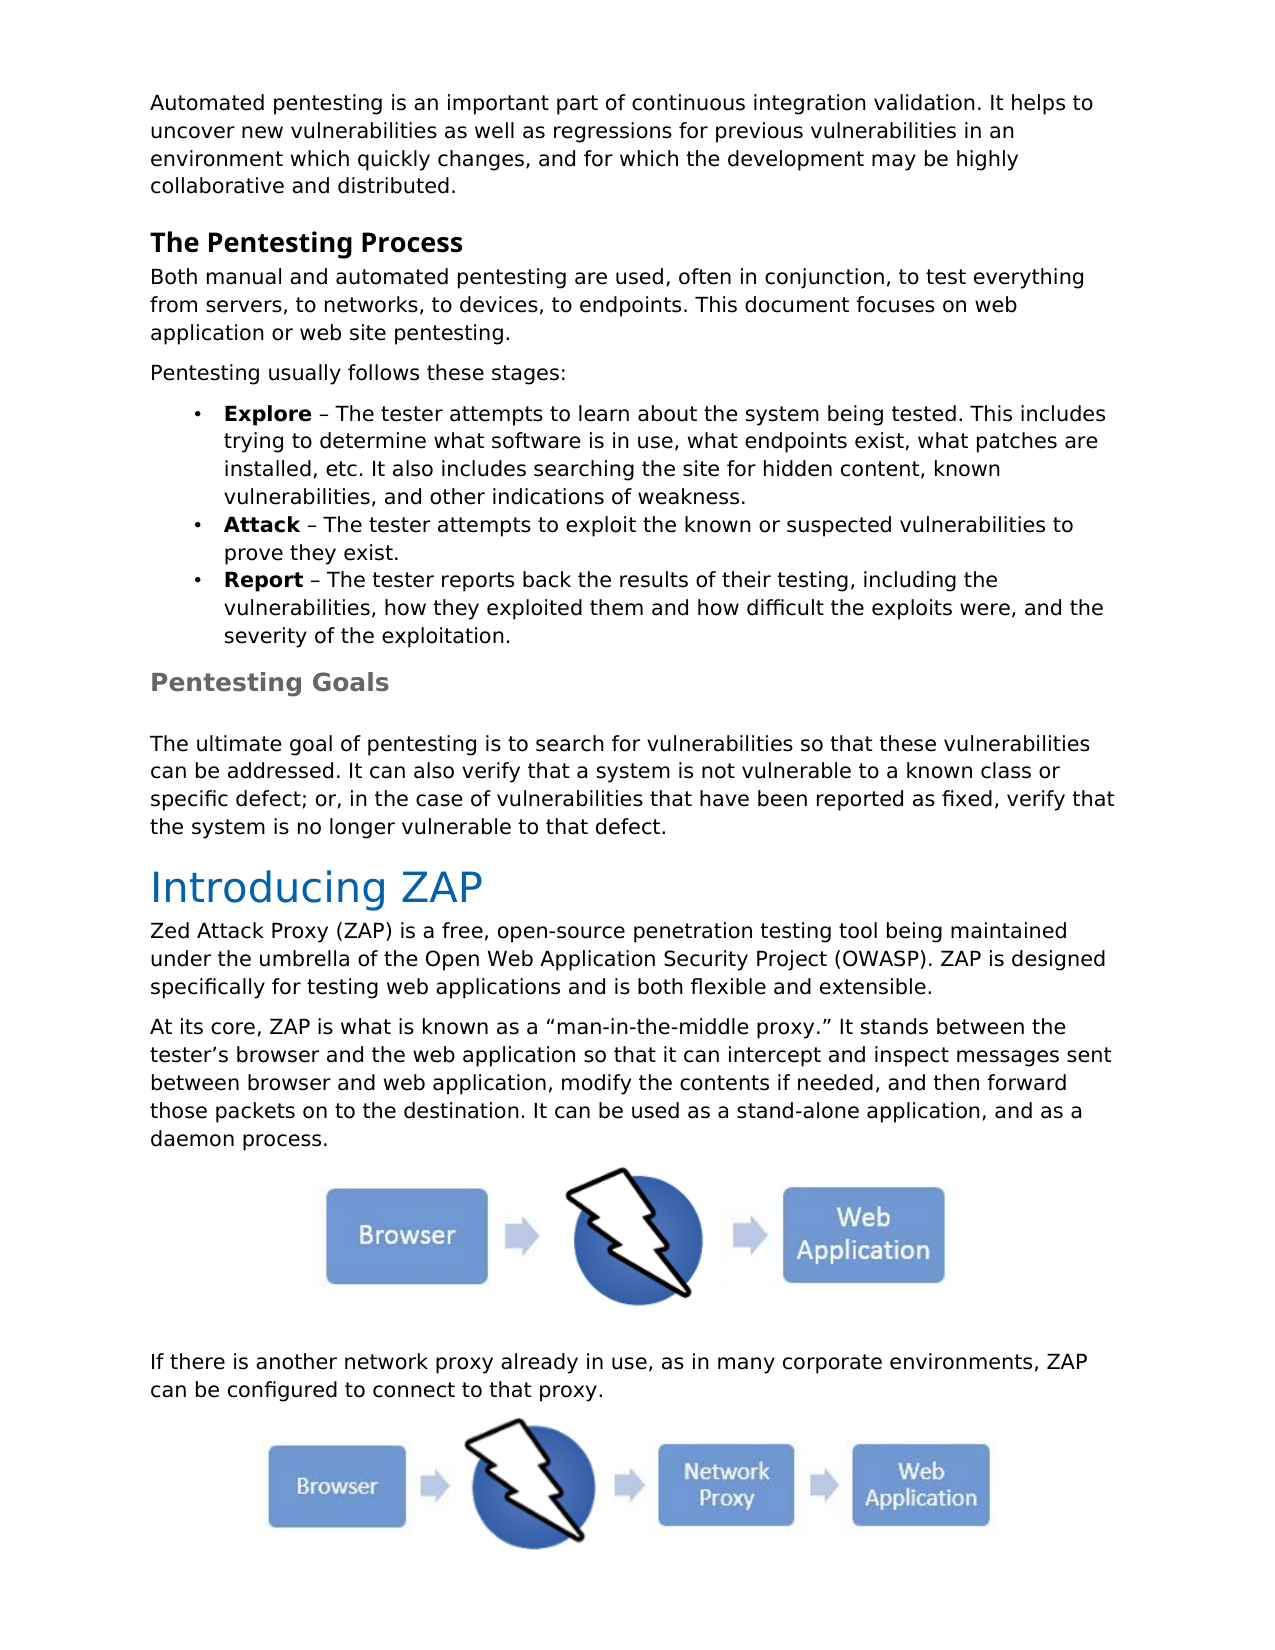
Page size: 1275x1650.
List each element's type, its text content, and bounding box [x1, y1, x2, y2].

text At its core, ZAP is what is known as a “man-in-the-middle proxy.” It stands between the tester’s browser and the web application so that it can intercept and inspect messages sent between browser and web application, modify the contents if needed, and then forward those packets on to the destination. It can be used as a stand-alone application, and as a daemon process. [150, 1015, 1125, 1151]
list Attack – The tester attempts to exploit the known or suspected vulnerabilities to prove they exist. [194, 513, 1125, 565]
text Pentesting usually follows these stages: [150, 361, 1125, 386]
text The ultimate goal of pentesting is to search for vulnerabilities so that these vulnerabilities can be addressed. It can also verify that a system is not vulnerable to a known class or specific defect; or, in the case of vulnerabilities that have been reported as fixed, verify that the system is no longer vulnerable to that defect. [150, 732, 1125, 839]
text If there is another network proxy already in use, as in many corporate environments, ZAP can be configured to connect to that proxy. [150, 1350, 1125, 1402]
text Automated pentesting is an important part of continuous integration validation. It helps to uncover new vulnerabilities as well as regressions for previous vulnerabilities in an environment which quickly changes, and for which the development may be highly collaborative and distributed. [150, 91, 1125, 199]
subtitle Introducing ZAP [150, 864, 1125, 912]
subtitle The Pentesting Process [150, 223, 1125, 260]
list Explore – The tester attempts to learn about the system being tested. This includes trying to determine what software is in use, what endpoints exist, what patches are installed, etc. It also includes searching the site for hidden content, known vulnerabilities, and other indications of weakness. [194, 402, 1125, 509]
text Zed Attack Proxy (ZAP) is a free, open-source penetration testing tool being maintained under the umbrella of the Open Web Application Security Project (OWASP). ZAP is designed specifically for testing web applications and is both flexible and extensible. [150, 919, 1125, 999]
picture [250, 1418, 1025, 1554]
list Report – The tester reports back the results of their testing, including the vulnerabilities, how they exploited them and how difficult the exploits were, and the severity of the exploitation. [194, 568, 1125, 648]
subtitle Pentesting Goals [150, 669, 1125, 698]
picture [309, 1167, 966, 1307]
text Both manual and automated pentesting are used, often in conjunction, to test everything from servers, to networks, to devices, to endpoints. This document focuses on web application or web site pentesting. [150, 265, 1125, 345]
